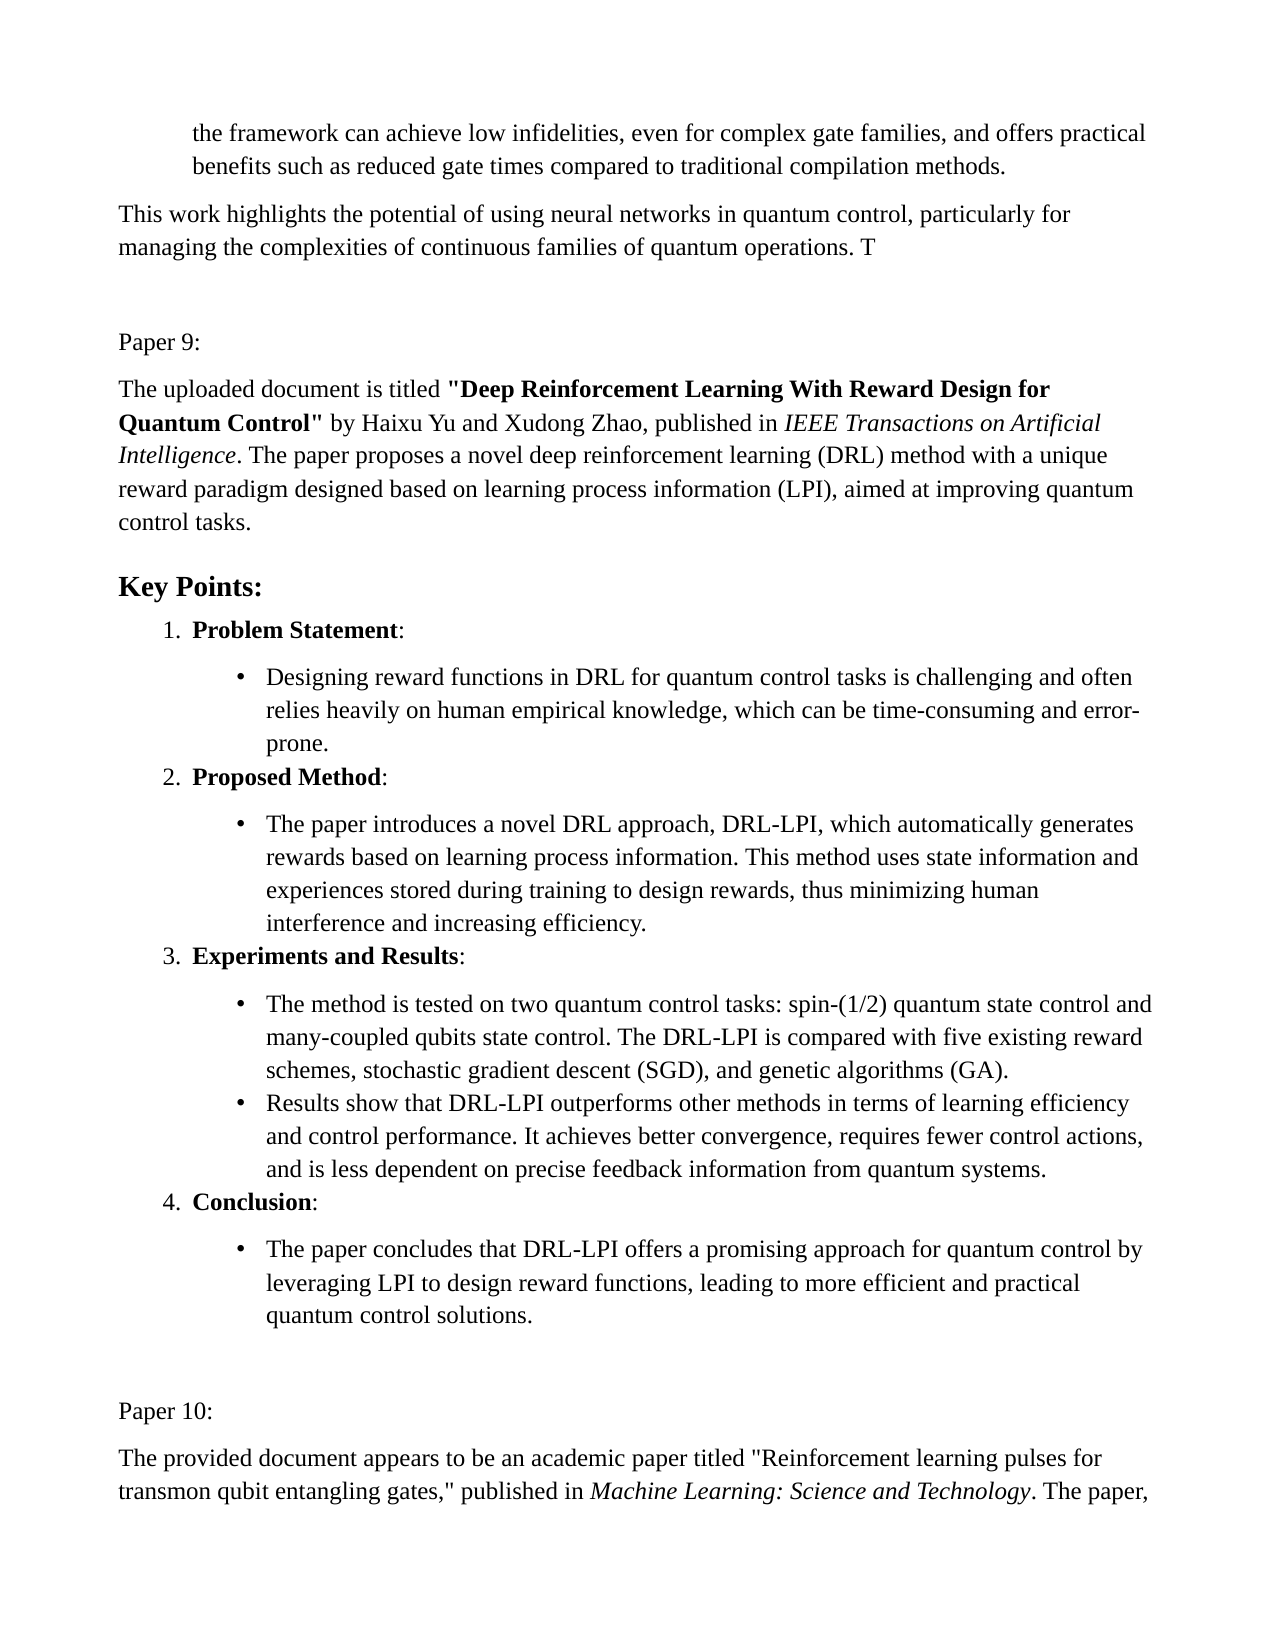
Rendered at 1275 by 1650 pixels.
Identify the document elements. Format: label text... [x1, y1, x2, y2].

list Conclusion: [162, 1187, 1157, 1216]
subtitle Key Points: [118, 569, 1157, 602]
text Paper 9: [118, 327, 1157, 356]
list Proposed Method: [162, 762, 1157, 790]
list The paper introduces a novel DRL approach, DRL-LPI, which automatically generates rewards based on learning process information. This method uses state information and experiences stored during training to design rewards, thus minimizing human interference and increasing efficiency. [236, 809, 1157, 937]
text This work highlights the potential of using neural networks in quantum control, particularly for managing the complexities of continuous families of quantum operations. T [118, 199, 1157, 261]
list Designing reward functions in DRL for quantum control tasks is challenging and often relies heavily on human empirical knowledge, which can be time-consuming and error-prone. [236, 662, 1157, 757]
list Experiments and Results: [162, 941, 1157, 970]
list The method is tested on two quantum control tasks: spin-(1/2) quantum state control and many-coupled qubits state control. The DRL-LPI is compared with five existing reward schemes, stochastic gradient descent (SGD), and genetic algorithms (GA). [236, 989, 1157, 1084]
text Paper 10: [118, 1396, 1157, 1424]
list Problem Statement: [162, 615, 1157, 644]
list the framework can achieve low infidelities, even for complex gate families, and offers practical benefits such as reduced gate times compared to traditional compilation methods. [162, 118, 1157, 180]
text The provided document appears to be an academic paper titled "Reinforcement learning pulses for transmon qubit entangling gates," published in Machine Learning: Science and Technology. The paper, [118, 1443, 1157, 1505]
text The uploaded document is titled "Deep Reinforcement Learning With Reward Design for Quantum Control" by Haixu Yu and Xudong Zhao, published in IEEE Transactions on Artificial Intelligence. The paper proposes a novel deep reinforcement learning (DRL) method with a unique reward paradigm designed based on learning process information (LPI), aimed at improving quantum control tasks. [118, 374, 1157, 535]
list Results show that DRL-LPI outperforms other methods in terms of learning efficiency and control performance. It achieves better convergence, requires fewer control actions, and is less dependent on precise feedback information from quantum systems. [236, 1088, 1157, 1183]
list The paper concludes that DRL-LPI offers a promising approach for quantum control by leveraging LPI to design reward functions, leading to more efficient and practical quantum control solutions. [236, 1234, 1157, 1329]
